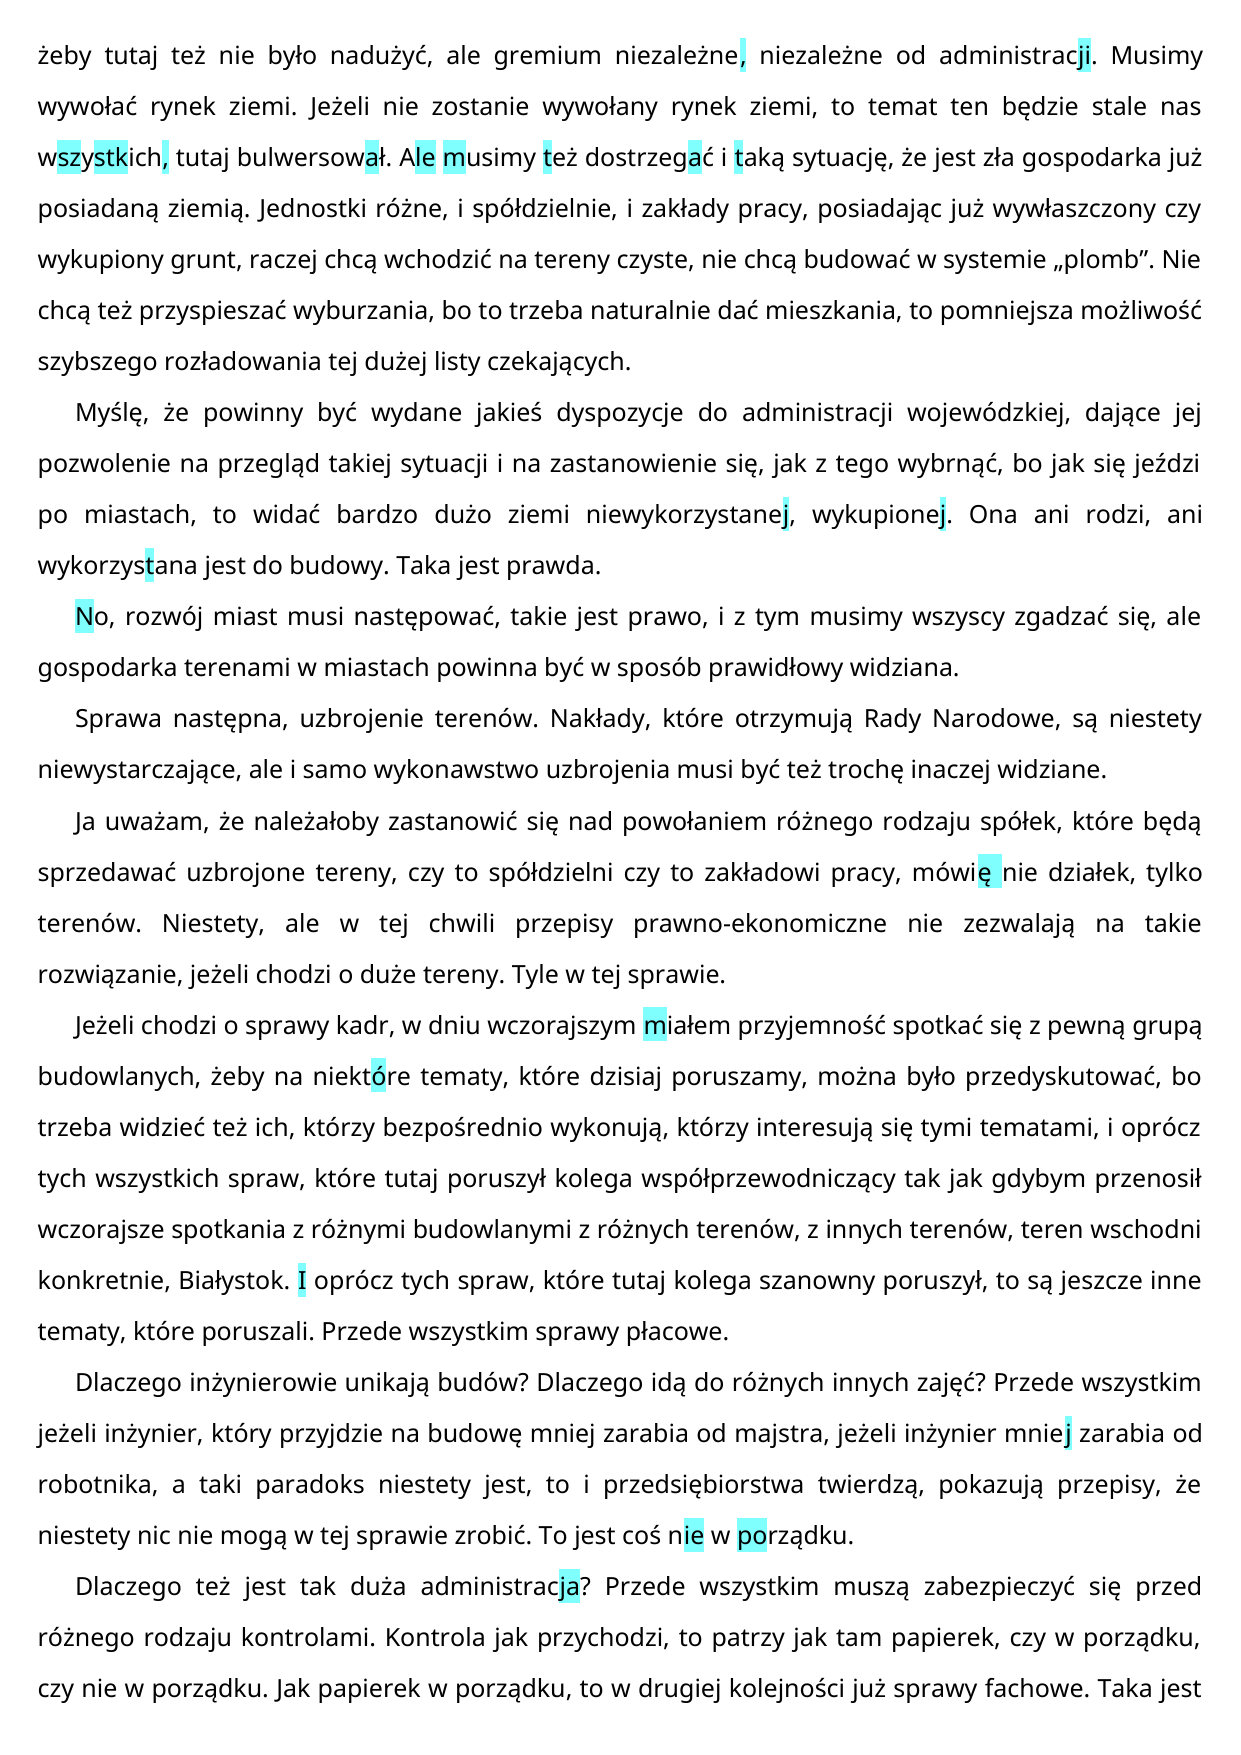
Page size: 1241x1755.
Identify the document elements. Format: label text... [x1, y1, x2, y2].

text Myślę, że powinny być wydane jakieś dyspozycje do administracji wojewódzkiej, dające jej pozwolenie na przegląd takiej sytuacji i na zastanowienie się, jak z tego wybrnąć, bo jak się jeździ po miastach, to widać bardzo dużo ziemi niewykorzystanej, wykupionej. Ona ani rodzi, ani wykorzystana jest do budowy. Taka jest prawda. [37, 395, 1203, 582]
text Sprawa następna, uzbrojenie terenów. Nakłady, które otrzymują Rady Narodowe, są niestety niewystarczające, ale i samo wykonawstwo uzbrojenia musi być też trochę inaczej widziane. [37, 701, 1203, 786]
text Dlaczego inżynierowie unikają budów? Dlaczego idą do różnych innych zajęć? Przede wszystkim jeżeli inżynier, który przyjdzie na budowę mniej zarabia od majstra, jeżeli inżynier mniej zarabia od robotnika, a taki paradoks niestety jest, to i przedsiębiorstwa twierdzą, pokazują przepisy, że niestety nic nie mogą w tej sprawie zrobić. To jest coś nie w porządku. [37, 1364, 1203, 1552]
text Jeżeli chodzi o sprawy kadr, w dniu wczorajszym miałem przyjemność spotkać się z pewną grupą budowlanych, żeby na niektóre tematy, które dzisiaj poruszamy, można było przedyskutować, bo trzeba widzieć też ich, którzy bezpośrednio wykonują, którzy interesują się tymi tematami, i oprócz tych wszystkich spraw, które tutaj poruszył kolega współprzewodniczący tak jak gdybym przenosił wczorajsze spotkania z różnymi budowlanymi z różnych terenów, z innych terenów, teren wschodni konkretnie, Białystok. I oprócz tych spraw, które tutaj kolega szanowny poruszył, to są jeszcze inne tematy, które poruszali. Przede wszystkim sprawy płacowe. [37, 1007, 1203, 1348]
text Dlaczego też jest tak duża administracja? Przede wszystkim muszą zabezpieczyć się przed różnego rodzaju kontrolami. Kontrola jak przychodzi, to patrzy jak tam papierek, czy w porządku, czy nie w porządku. Jak papierek w porządku, to w drugiej kolejności już sprawy fachowe. Taka jest [37, 1569, 1203, 1705]
text No, rozwój miast musi następować, takie jest prawo, i z tym musimy wszyscy zgadzać się, ale gospodarka terenami w miastach powinna być w sposób prawidłowy widziana. [37, 599, 1203, 684]
text żeby tutaj też nie było nadużyć, ale gremium niezależne, niezależne od administracji. Musimy wywołać rynek ziemi. Jeżeli nie zostanie wywołany rynek ziemi, to temat ten będzie stale nas wszystkich, tutaj bulwersował. Ale musimy też dostrzegać i taką sytuację, że jest zła gospodarka już posiadaną ziemią. Jednostki różne, i spółdzielnie, i zakłady pracy, posiadając już wywłaszczony czy wykupiony grunt, raczej chcą wchodzić na tereny czyste, nie chcą budować w systemie „plomb”. Nie chcą też przyspieszać wyburzania, bo to trzeba naturalnie dać mieszkania, to pomniejsza możliwość szybszego rozładowania tej dużej listy czekających. [37, 37, 1203, 378]
text Ja uważam, że należałoby zastanowić się nad powołaniem różnego rodzaju spółek, które będą sprzedawać uzbrojone tereny, czy to spółdzielni czy to zakładowi pracy, mówię nie działek, tylko terenów. Niestety, ale w tej chwili przepisy prawno-ekonomiczne nie zezwalają na takie rozwiązanie, jeżeli chodzi o duże tereny. Tyle w tej sprawie. [37, 803, 1203, 990]
